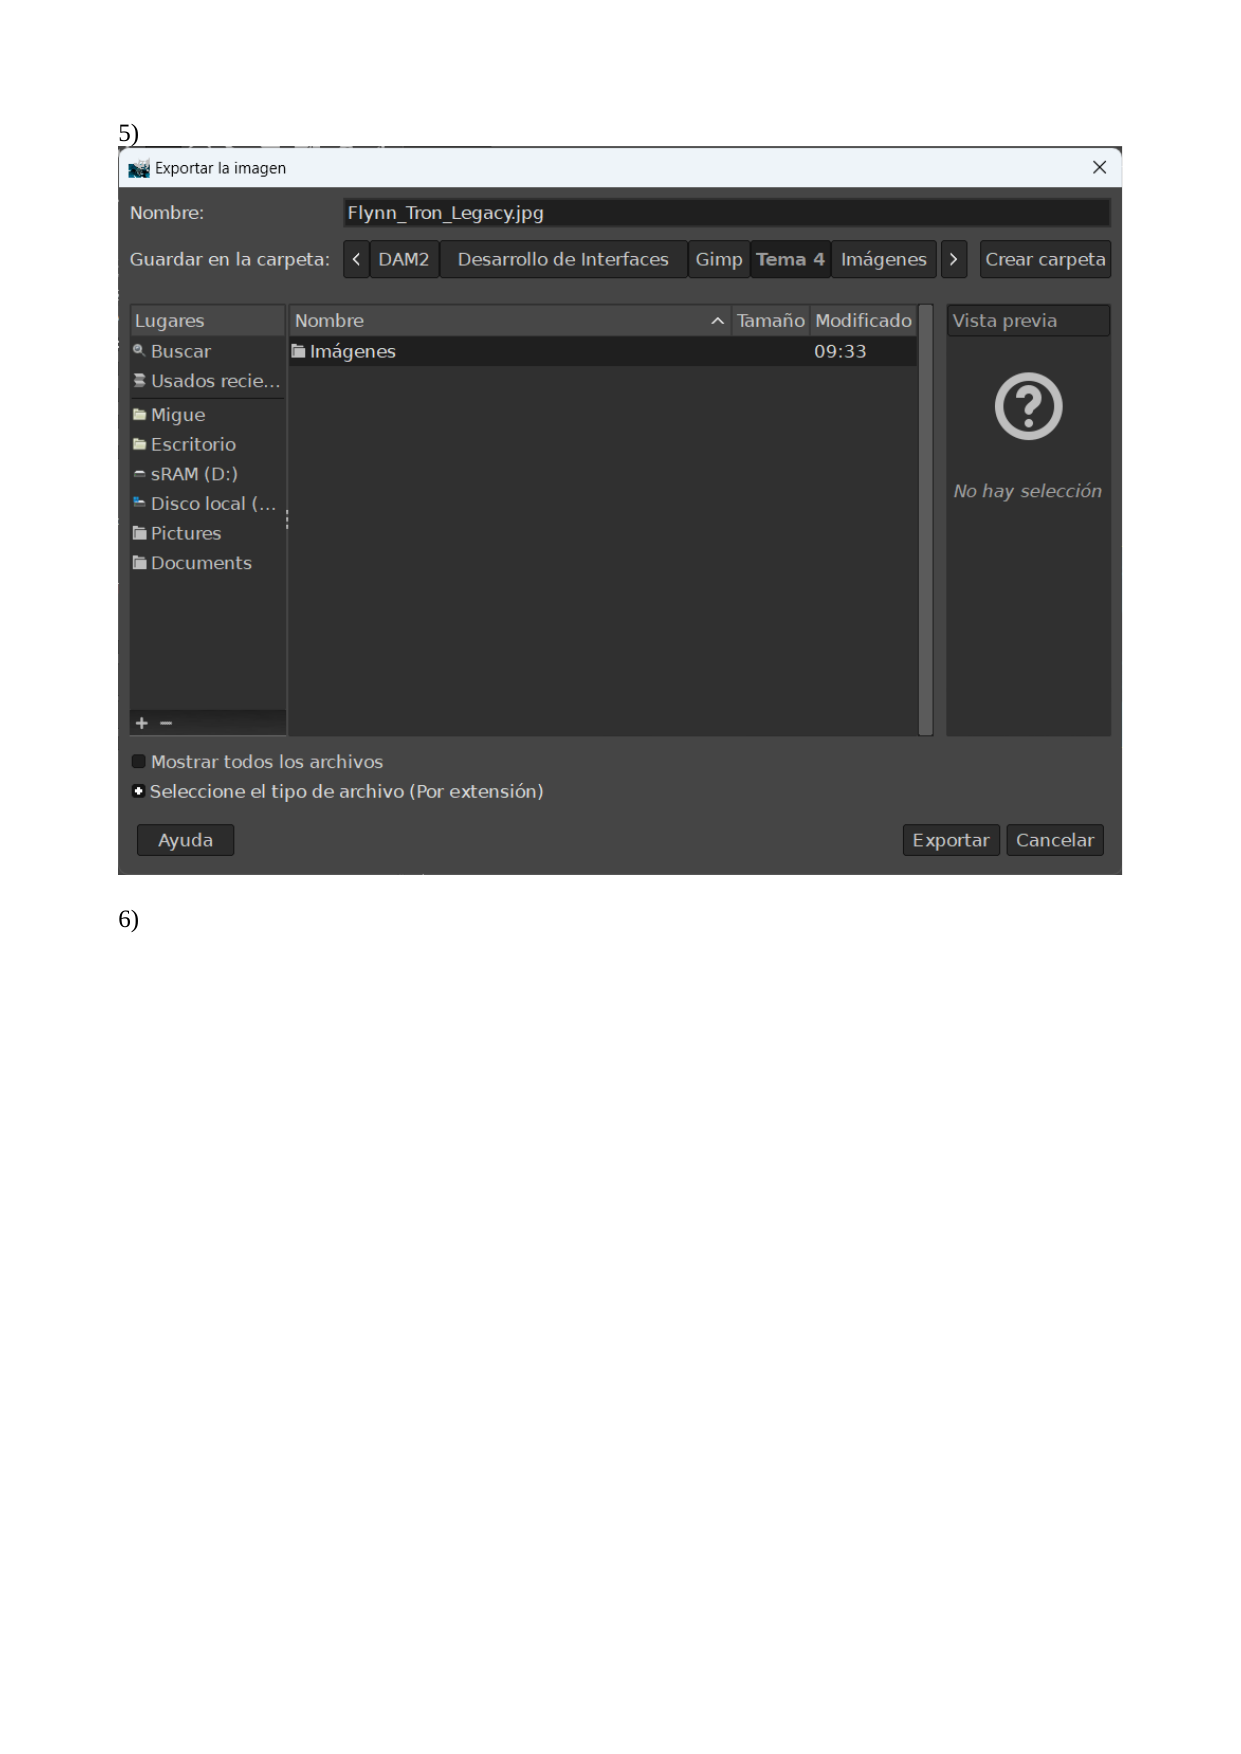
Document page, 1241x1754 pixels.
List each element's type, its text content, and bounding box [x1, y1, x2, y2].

text 6) [118, 904, 1122, 932]
text 5) [118, 118, 1122, 146]
picture [118, 146, 1123, 875]
